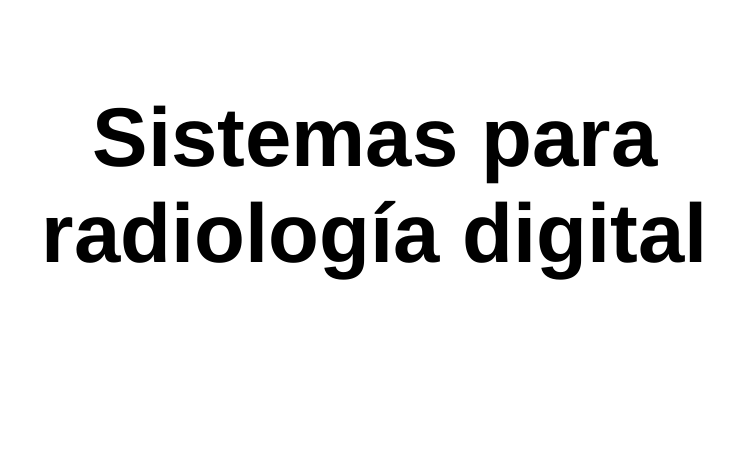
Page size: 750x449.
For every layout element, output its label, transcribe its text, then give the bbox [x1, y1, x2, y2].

title Sistemas para radiología digital [29, 88, 721, 280]
